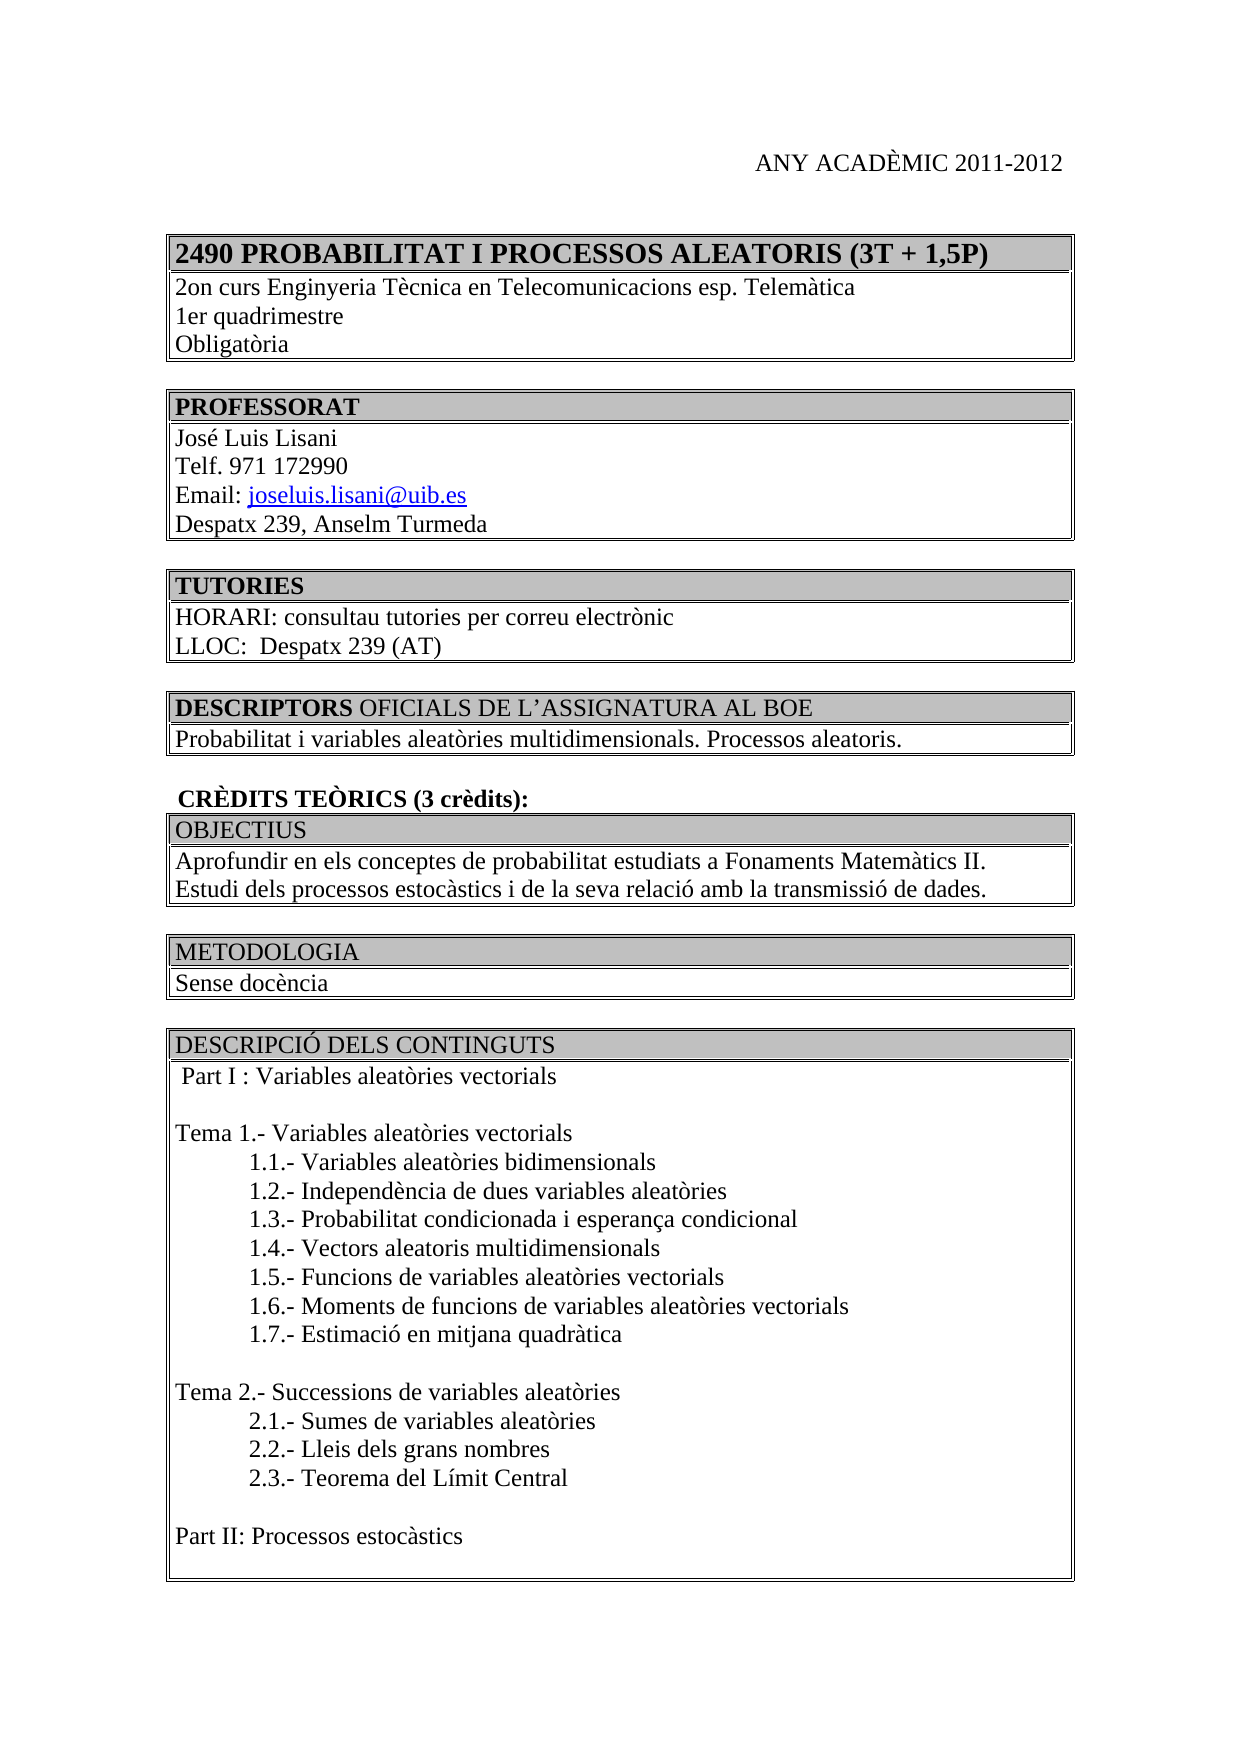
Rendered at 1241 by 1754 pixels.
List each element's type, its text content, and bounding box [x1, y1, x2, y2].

table_cell Aprofundir en els conceptes de probabilitat estudiats a Fonaments Matemàtics II. Estudi dels processos estocàstics i de la seva relació amb la transmissió de dades. [168, 844, 1072, 903]
table_header METODOLOGIA [170, 938, 1071, 965]
table_header PROFESSORAT [170, 393, 1071, 420]
table_header DESCRIPCIÓ DELS CONTINGUTS [170, 1031, 1071, 1058]
subtitle CRÈDITS TEÒRICS (3 crèdits): [177, 784, 1063, 812]
table_cell Part I : Variables aleatòries vectorials Tema 1.- Variables aleatòries vectorials 1.1.- Variables aleatòries bidimensionals 1.2.- Independència de dues variables aleatòries 1.3.- Probabilitat condicionada i esperança condicional 1.4.- Vectors aleatoris multidimensionals 1.5.- Funcions de variables aleatòries vectorials 1.6.- Moments de funcions de variables aleatòries vectorials 1.7.- Estimació en mitjana quadràtica Tema 2.- Successions de variables aleatòries 2.1.- Sumes de variables aleatòries 2.2.- Lleis dels grans nombres 2.3.- Teorema del Límit Central Part II: Processos estocàstics [168, 1059, 1072, 1578]
table_cell Probabilitat i variables aleatòries multidimensionals. Processos aleatoris. [168, 722, 1072, 753]
table_cell José Luis Lisani Telf. 971 172990 Email: joseluis.lisani@uib.es Despatx 239, Anselm Turmeda [168, 420, 1072, 538]
text ANY ACADÈMIC 2011-2012 [177, 148, 1063, 176]
table_header OBJECTIUS [170, 816, 1071, 843]
table_cell Sense docència [168, 965, 1072, 996]
table_cell 2on curs Enginyeria Tècnica en Telecomunicacions esp. Telemàtica 1er quadrimestre Obligatòria [168, 270, 1072, 358]
table_header TUTORIES [170, 572, 1071, 600]
table_header DESCRIPTORS OFICIALS DE L’ASSIGNATURA AL BOE [170, 694, 1071, 722]
table_header 2490 PROBABILITAT I PROCESSOS ALEATORIS (3T + 1,5P) [170, 237, 1071, 270]
table_cell HORARI: consultau tutories per correu electrònic LLOC: Despatx 239 (AT) [168, 600, 1072, 659]
